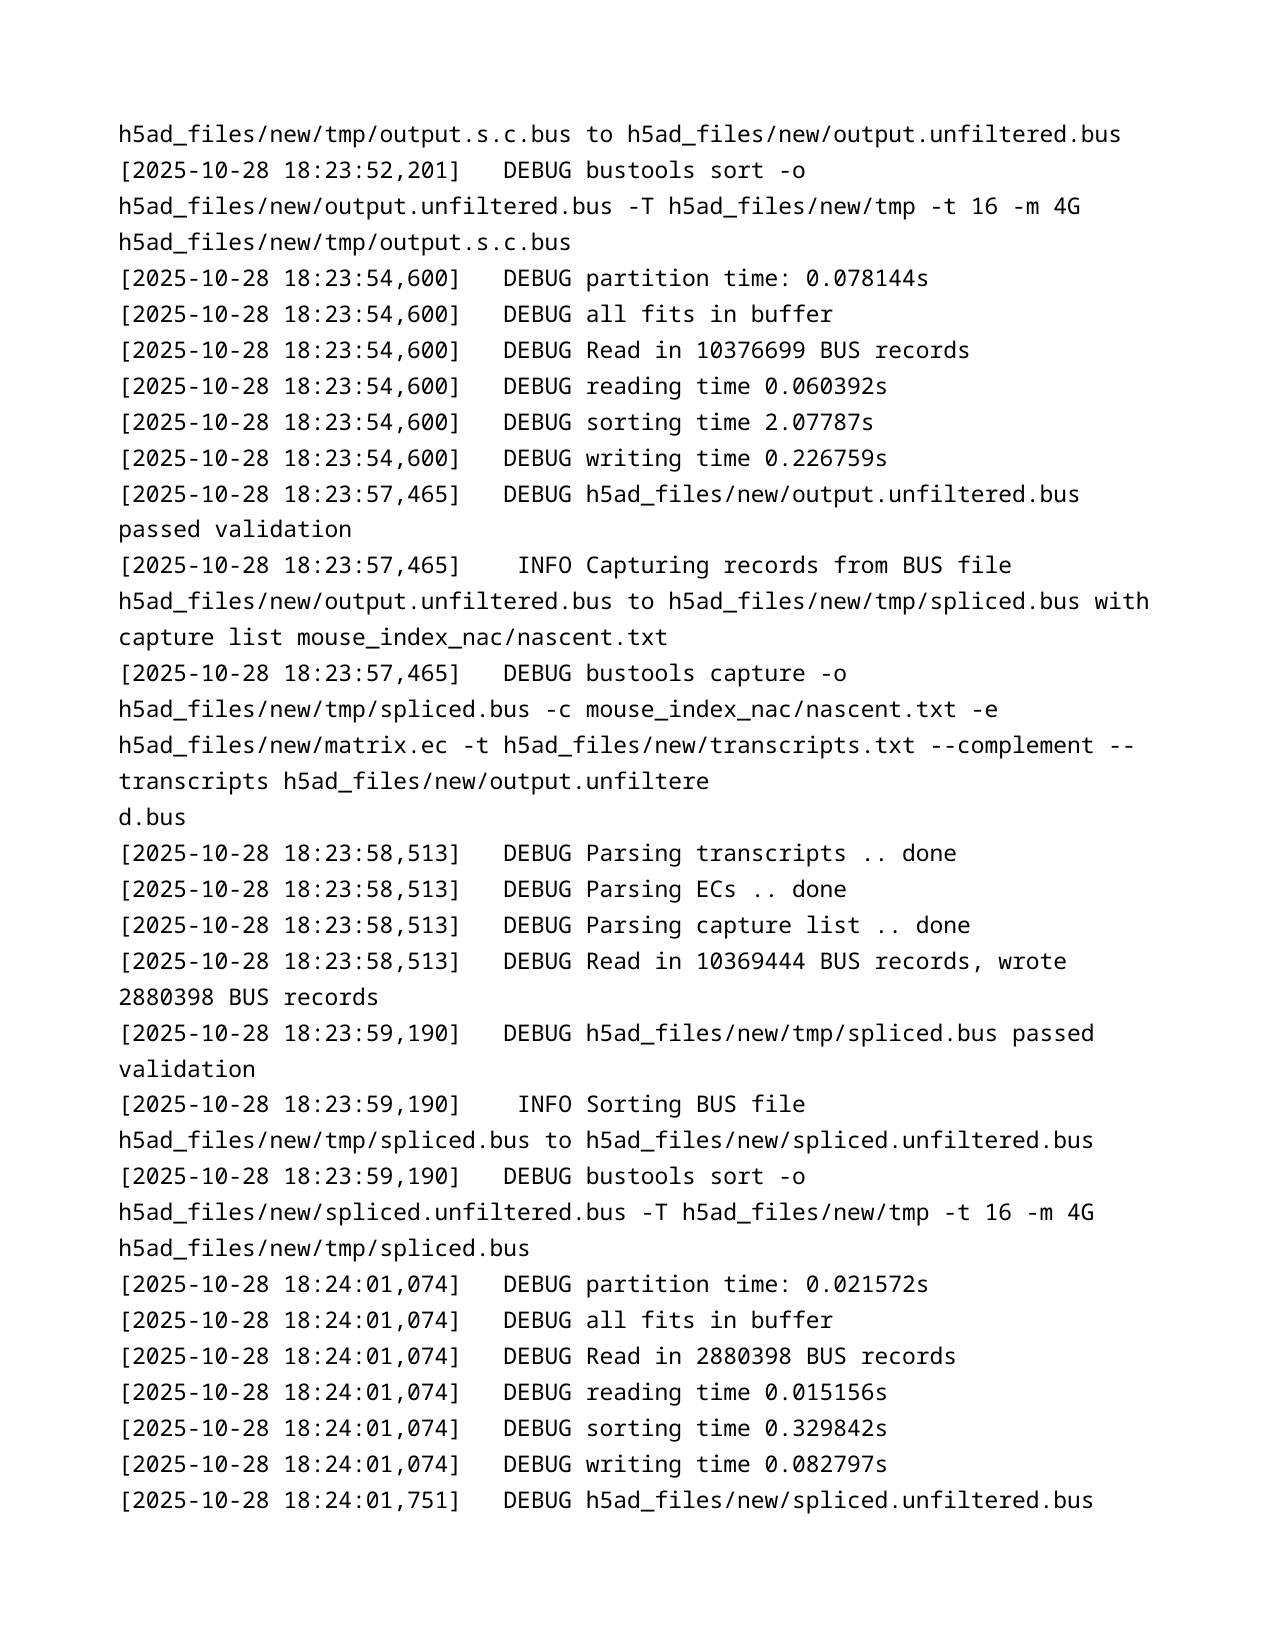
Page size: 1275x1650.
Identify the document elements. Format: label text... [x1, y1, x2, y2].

text h5ad_files/new/tmp/output.s.c.bus to h5ad_files/new/output.unfiltered.bus [2025-10-28 18:23:52,201] DEBUG bustools sort -o h5ad_files/new/output.unfiltered.bus -T h5ad_files/new/tmp -t 16 -m 4G h5ad_files/new/tmp/output.s.c.bus [2025-10-28 18:23:54,600] DEBUG partition time: 0.078144s [2025-10-28 18:23:54,600] DEBUG all fits in buffer [2025-10-28 18:23:54,600] DEBUG Read in 10376699 BUS records [2025-10-28 18:23:54,600] DEBUG reading time 0.060392s [2025-10-28 18:23:54,600] DEBUG sorting time 2.07787s [2025-10-28 18:23:54,600] DEBUG writing time 0.226759s [2025-10-28 18:23:57,465] DEBUG h5ad_files/new/output.unfiltered.bus passed validation [2025-10-28 18:23:57,465] INFO Capturing records from BUS file h5ad_files/new/output.unfiltered.bus to h5ad_files/new/tmp/spliced.bus with capture list mouse_index_nac/nascent.txt [2025-10-28 18:23:57,465] DEBUG bustools capture -o h5ad_files/new/tmp/spliced.bus -c mouse_index_nac/nascent.txt -e h5ad_files/new/matrix.ec -t h5ad_files/new/transcripts.txt --complement --transcripts h5ad_files/new/output.unfiltere d.bus [2025-10-28 18:23:58,513] DEBUG Parsing transcripts .. done [2025-10-28 18:23:58,513] DEBUG Parsing ECs .. done [2025-10-28 18:23:58,513] DEBUG Parsing capture list .. done [2025-10-28 18:23:58,513] DEBUG Read in 10369444 BUS records, wrote 2880398 BUS records [2025-10-28 18:23:59,190] DEBUG h5ad_files/new/tmp/spliced.bus passed validation [2025-10-28 18:23:59,190] INFO Sorting BUS file h5ad_files/new/tmp/spliced.bus to h5ad_files/new/spliced.unfiltered.bus [2025-10-28 18:23:59,190] DEBUG bustools sort -o h5ad_files/new/spliced.unfiltered.bus -T h5ad_files/new/tmp -t 16 -m 4G h5ad_files/new/tmp/spliced.bus [2025-10-28 18:24:01,074] DEBUG partition time: 0.021572s [2025-10-28 18:24:01,074] DEBUG all fits in buffer [2025-10-28 18:24:01,074] DEBUG Read in 2880398 BUS records [2025-10-28 18:24:01,074] DEBUG reading time 0.015156s [2025-10-28 18:24:01,074] DEBUG sorting time 0.329842s [2025-10-28 18:24:01,074] DEBUG writing time 0.082797s [2025-10-28 18:24:01,751] DEBUG h5ad_files/new/spliced.unfiltered.bus [118, 118, 1157, 1515]
